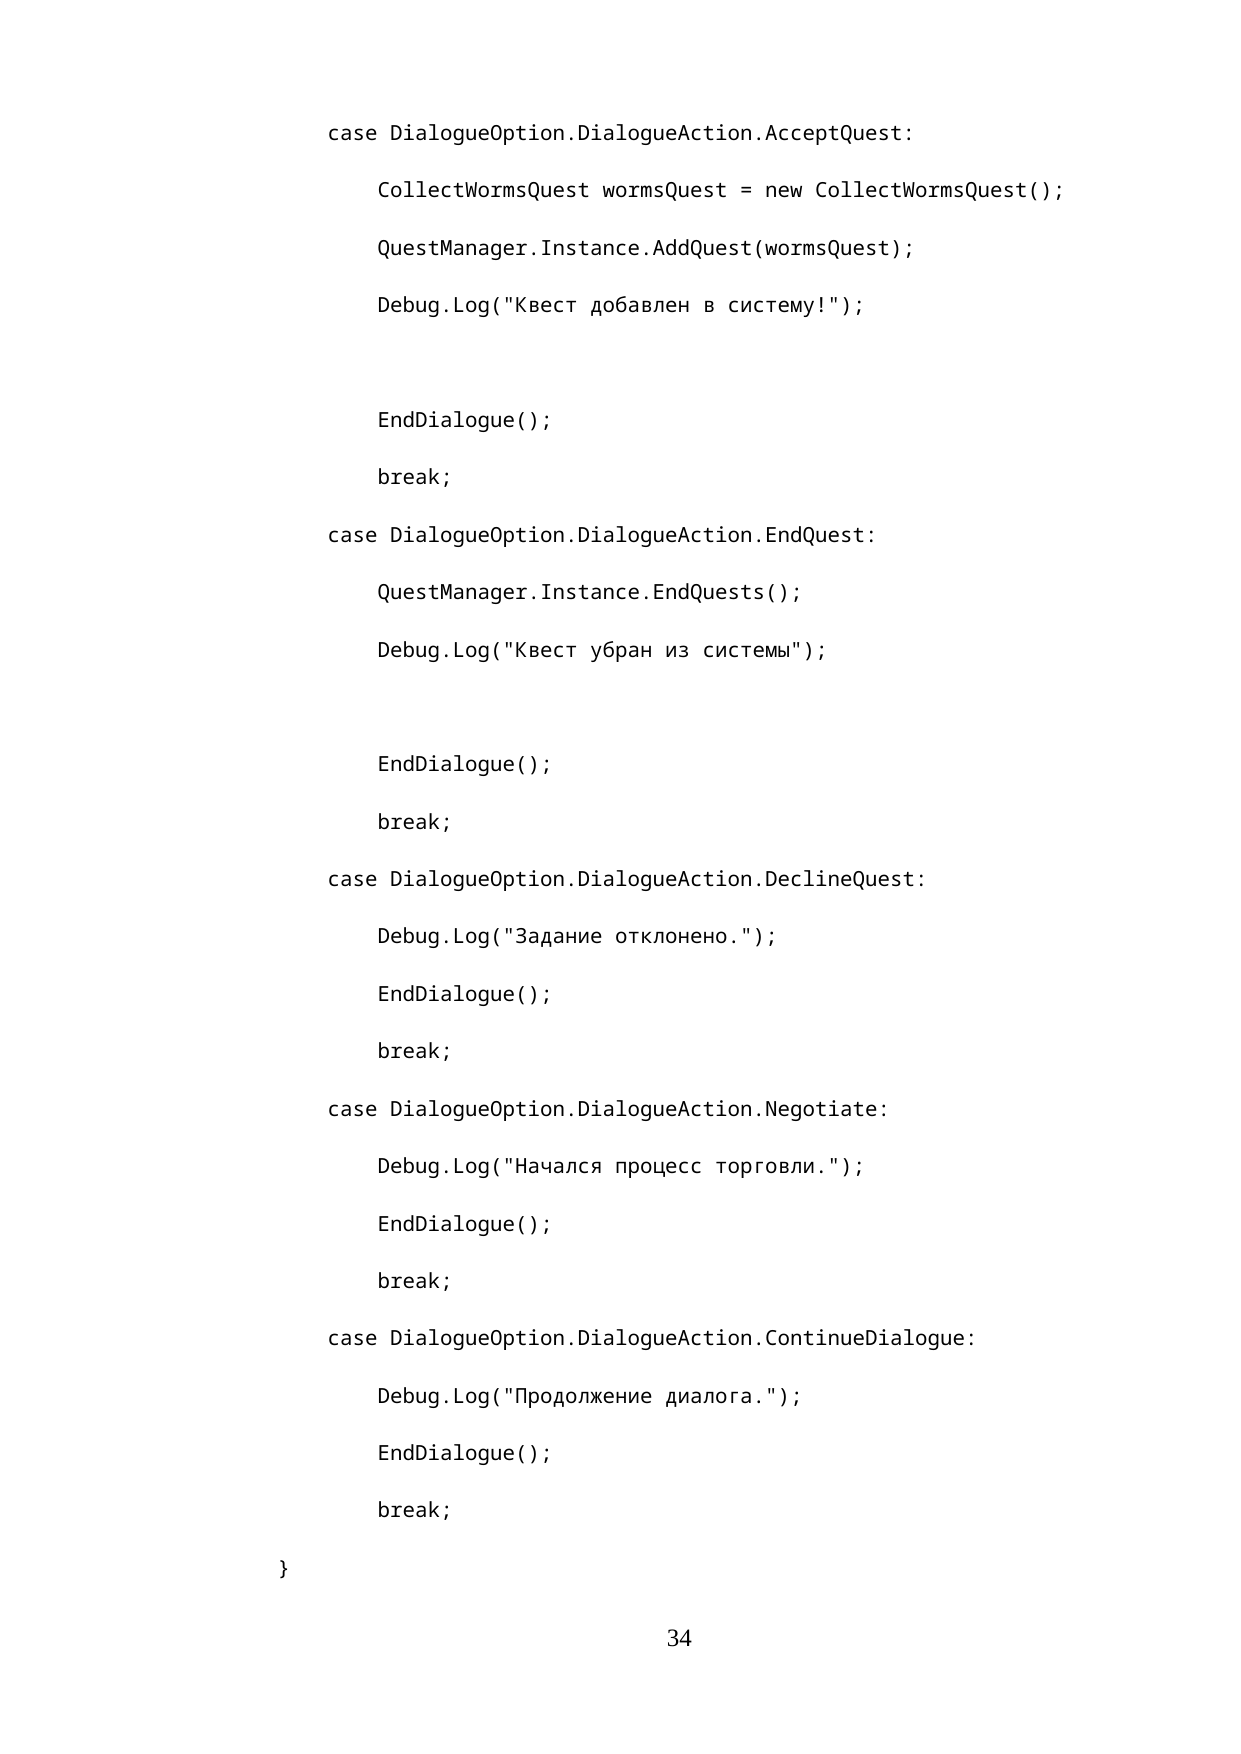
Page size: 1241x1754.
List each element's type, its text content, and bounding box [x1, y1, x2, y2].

text CollectWormsQuest wormsQuest = new CollectWormsQuest(); [177, 176, 1181, 204]
text EndDialogue(); [177, 979, 1181, 1007]
text case DialogueOption.DialogueAction.Negotiate: [177, 1094, 1181, 1122]
text break; [177, 807, 1181, 835]
text break; [177, 462, 1181, 491]
text Debug.Log("Квест убран из системы"); [177, 635, 1181, 663]
text case DialogueOption.DialogueAction.EndQuest: [177, 520, 1181, 548]
text } [177, 1553, 1181, 1581]
text EndDialogue(); [177, 1438, 1181, 1467]
text case DialogueOption.DialogueAction.DeclineQuest: [177, 864, 1181, 893]
text case DialogueOption.DialogueAction.ContinueDialogue: [177, 1323, 1181, 1352]
text break; [177, 1036, 1181, 1065]
text Debug.Log("Начался процесс торговли."); [177, 1151, 1181, 1180]
text EndDialogue(); [177, 749, 1181, 778]
text break; [177, 1266, 1181, 1294]
text EndDialogue(); [177, 405, 1181, 433]
text Debug.Log("Квест добавлен в систему!"); [177, 290, 1181, 319]
text QuestManager.Instance.EndQuests(); [177, 577, 1181, 606]
text case DialogueOption.DialogueAction.AcceptQuest: [177, 118, 1181, 147]
text Debug.Log("Продолжение диалога."); [177, 1381, 1181, 1409]
text QuestManager.Instance.AddQuest(wormsQuest); [177, 233, 1181, 261]
text EndDialogue(); [177, 1209, 1181, 1237]
text break; [177, 1496, 1181, 1524]
text Debug.Log("Задание отклонено."); [177, 922, 1181, 950]
